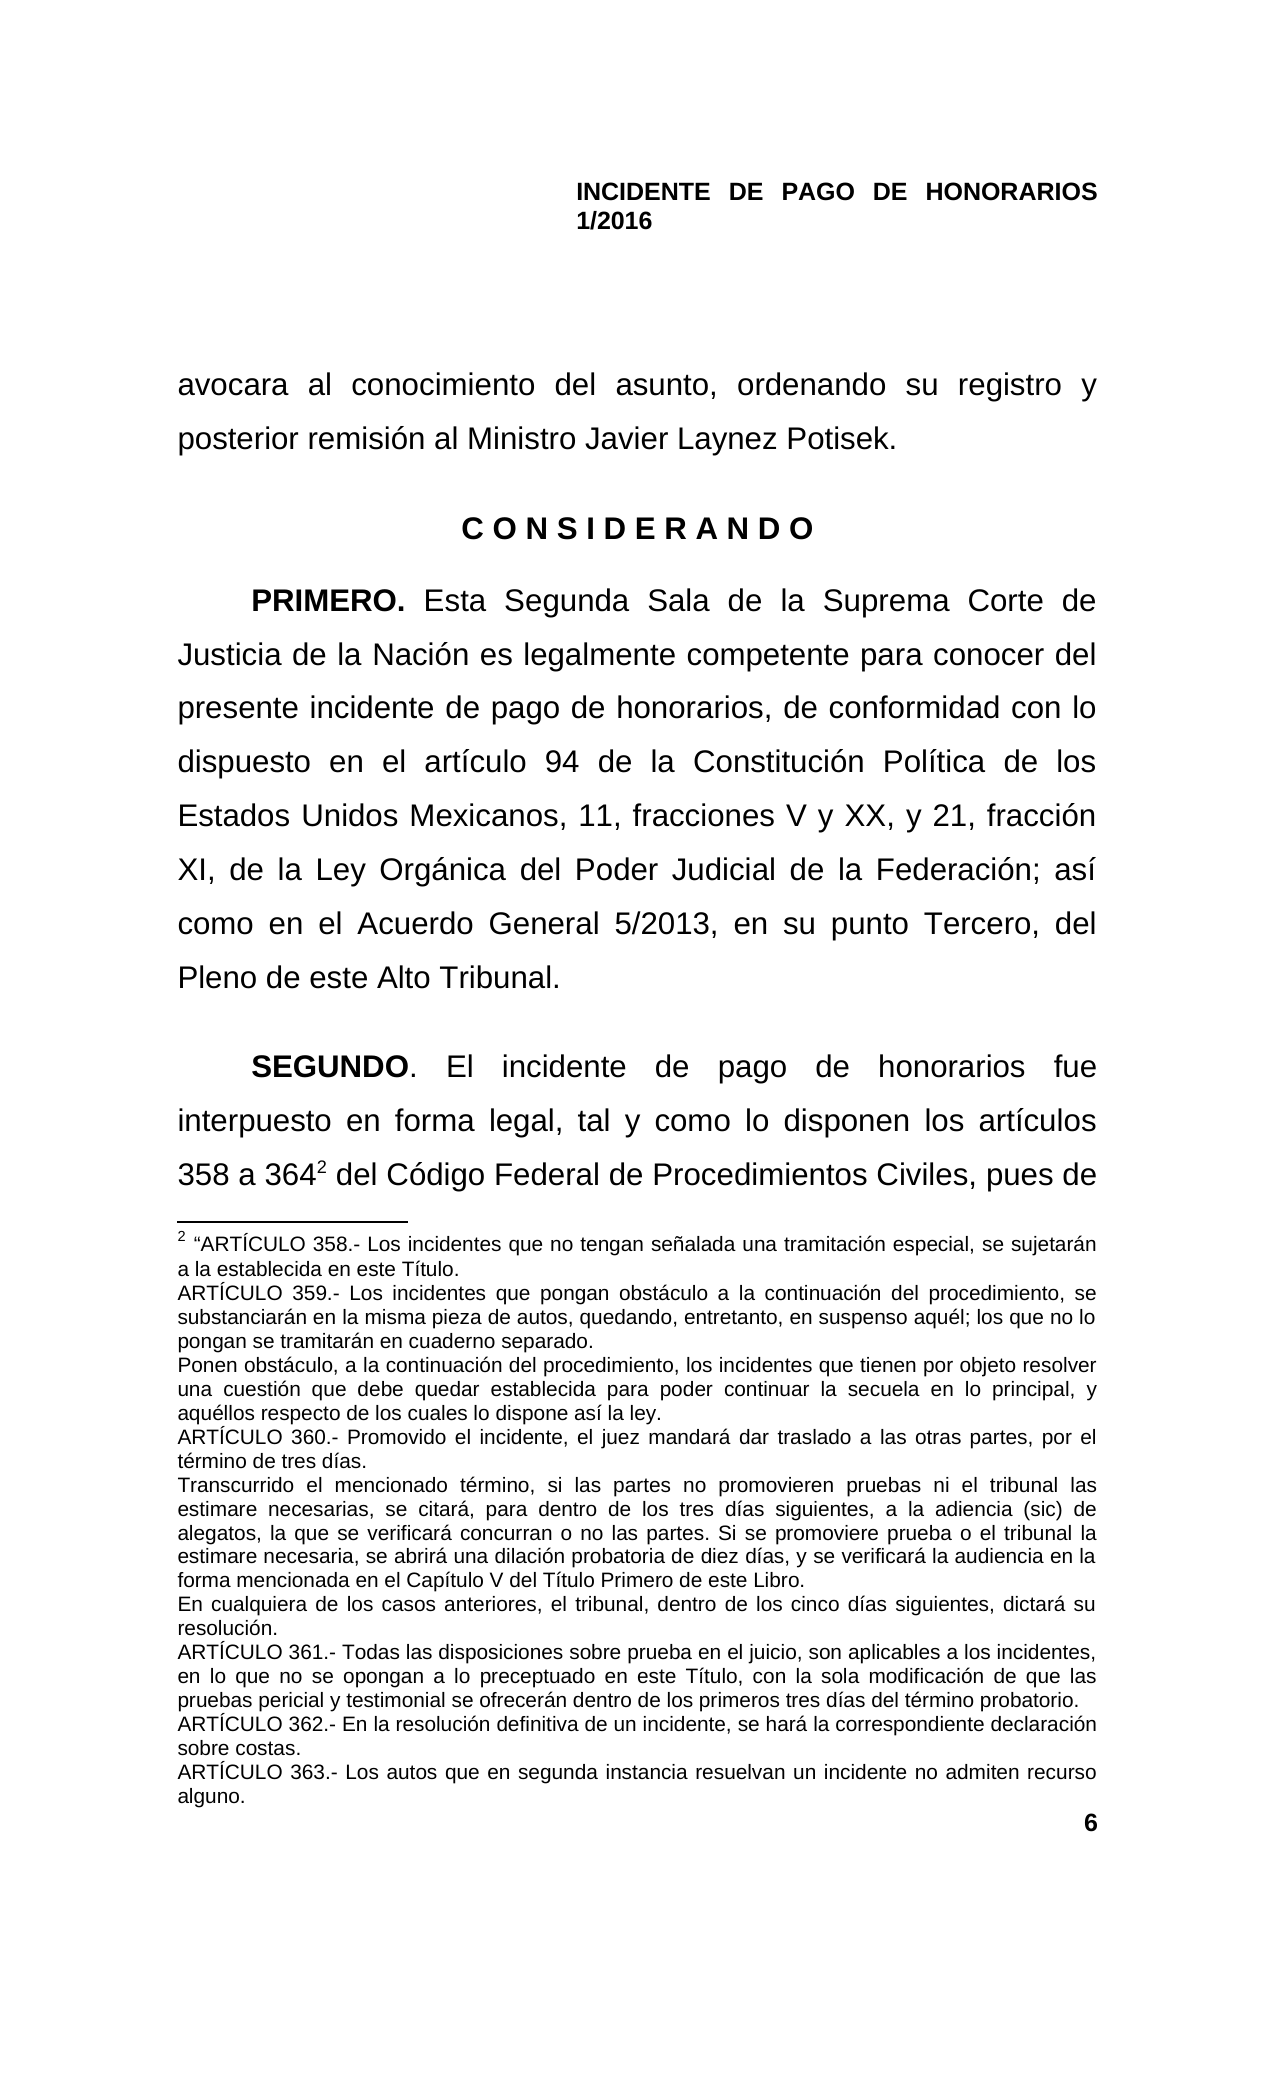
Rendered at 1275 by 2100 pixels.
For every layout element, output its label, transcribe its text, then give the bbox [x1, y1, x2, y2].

text Ponen obstáculo, a la continuación del procedimiento, los incidentes que tienen por objeto resolver una cuestión que debe quedar establecida para poder continuar la secuela en lo principal, y aquéllos respecto de los cuales lo dispone así la ley. [177, 1353, 1098, 1424]
text Transcurrido el mencionado término, si las partes no promovieren pruebas ni el tribunal las estimare necesarias, se citará, para dentro de los tres días siguientes, a la adiencia (sic) de alegatos, la que se verificará concurran o no las partes. Si se promoviere prueba o el tribunal la estimare necesaria, se abrirá una dilación probatoria de diez días, y se verificará la audiencia en la forma mencionada en el Capítulo V del Título Primero de este Libro. [177, 1472, 1098, 1592]
text ARTÍCULO 362.- En la resolución definitiva de un incidente, se hará la correspondiente declaración sobre costas. [177, 1712, 1098, 1760]
text ARTÍCULO 361.- Todas las disposiciones sobre prueba en el juicio, son aplicables a los incidentes, en lo que no se opongan a lo preceptuado en este Título, con la sola modificación de que las pruebas pericial y testimonial se ofrecerán dentro de los primeros tres días del término probatorio. [177, 1640, 1098, 1712]
text En cualquiera de los casos anteriores, el tribunal, dentro de los cinco días siguientes, dictará su resolución. [177, 1592, 1098, 1640]
text “ARTÍCULO 358.- Los incidentes que no tengan señalada una tramitación especial, se sujetarán a la establecida en este Título. [177, 1228, 1098, 1281]
text avocara al conocimiento del asunto, ordenando su registro y posterior remisión al Ministro Javier Laynez Potisek. [177, 366, 1098, 456]
text ARTÍCULO 360.- Promovido el incidente, el juez mandará dar traslado a las otras partes, por el término de tres días. [177, 1424, 1098, 1472]
text ARTÍCULO 359.- Los incidentes que pongan obstáculo a la continuación del procedimiento, se substanciarán en la misma pieza de autos, quedando, entretanto, en suspenso aquél; los que no lo pongan se tramitarán en cuaderno separado. [177, 1281, 1098, 1353]
text PRIMERO. Esta Segunda Sala de la Suprema Corte de Justicia de la Nación es legalmente competente para conocer del presente incidente de pago de honorarios, de conformidad con lo dispuesto en el artículo 94 de la Constitución Política de los Estados Unidos Mexicanos, 11, fracciones V y XX, y 21, fracción XI, de la Ley Orgánica del Poder Judicial de la Federación; así como en el Acuerdo General 5/2013, en su punto Tercero, del Pleno de este Alto Tribunal. [177, 582, 1098, 994]
subtitle C O N S I D E R A N D O [177, 510, 1098, 546]
text SEGUNDO. El incidente de pago de honorarios fue interpuesto en forma legal, tal y como lo disponen los artículos 358 a 364 del Código Federal de Procedimientos Civiles, pues de [177, 1048, 1098, 1192]
text ARTÍCULO 363.- Los autos que en segunda instancia resuelvan un incidente no admiten recurso alguno. [177, 1760, 1098, 1808]
